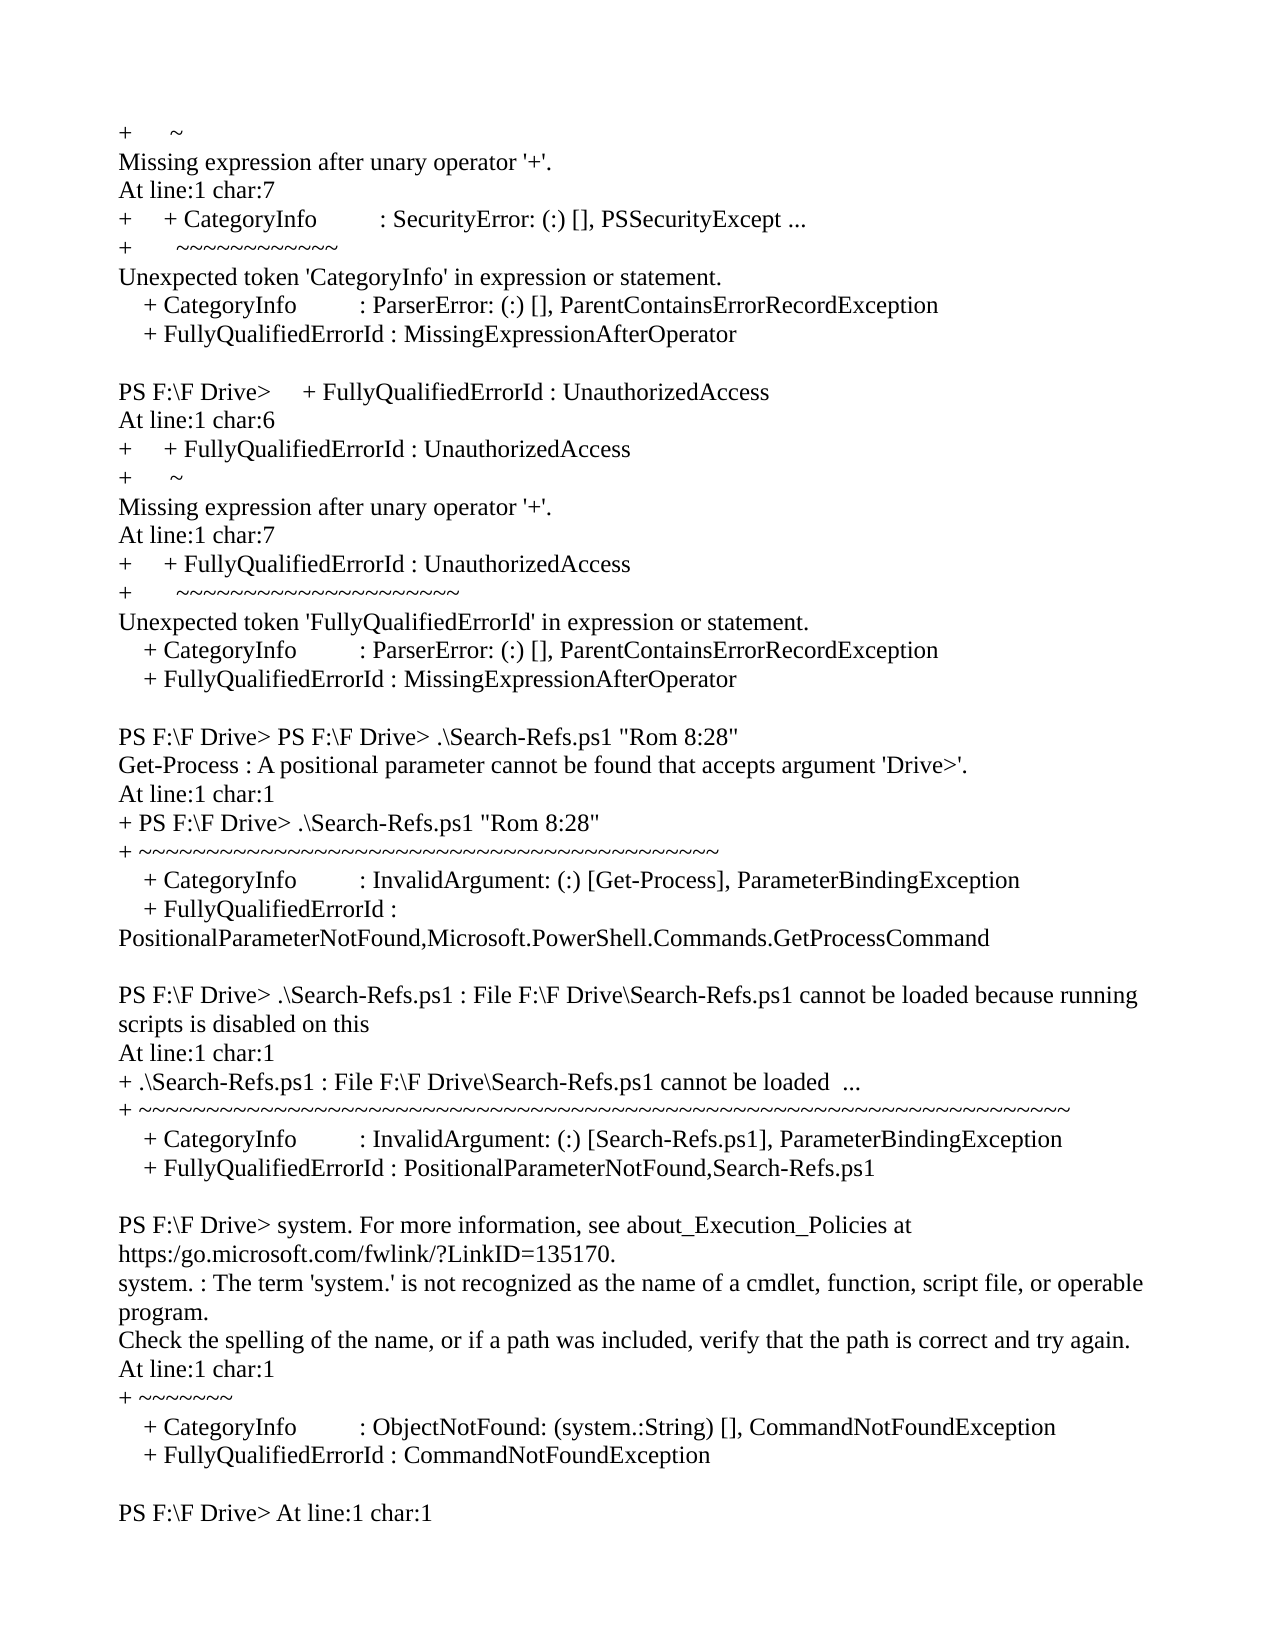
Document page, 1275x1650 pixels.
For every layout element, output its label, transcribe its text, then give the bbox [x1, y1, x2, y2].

text Check the spelling of the name, or if a path was included, verify that the path is correct and try again. [118, 1326, 1157, 1354]
text + ~~~~~~~ [118, 1383, 1157, 1412]
text + .\Search-Refs.ps1 : File F:\F Drive\Search-Refs.ps1 cannot be loaded ... [118, 1067, 1157, 1096]
text + ~~~~~~~~~~~~~~~~~~~~~ [118, 578, 1157, 607]
text Unexpected token 'FullyQualifiedErrorId' in expression or statement. [118, 607, 1157, 636]
text + FullyQualifiedErrorId : MissingExpressionAfterOperator [118, 664, 1157, 693]
text + CategoryInfo : InvalidArgument: (:) [Get-Process], ParameterBindingException [118, 866, 1157, 894]
text Missing expression after unary operator '+'. [118, 492, 1157, 521]
text At line:1 char:7 [118, 176, 1157, 204]
text + CategoryInfo : InvalidArgument: (:) [Search-Refs.ps1], ParameterBindingException [118, 1124, 1157, 1153]
text + CategoryInfo : ParserError: (:) [], ParentContainsErrorRecordException [118, 291, 1157, 319]
text + FullyQualifiedErrorId : CommandNotFoundException [118, 1441, 1157, 1469]
text PS F:\F Drive> .\Search-Refs.ps1 : File F:\F Drive\Search-Refs.ps1 cannot be loaded because running scripts is disabled on this [118, 981, 1157, 1038]
text + ~~~~~~~~~~~~~~~~~~~~~~~~~~~~~~~~~~~~~~~~~~~ [118, 837, 1157, 866]
text + ~ [118, 118, 1157, 147]
text + CategoryInfo : ParserError: (:) [], ParentContainsErrorRecordException [118, 636, 1157, 664]
text + + CategoryInfo : SecurityError: (:) [], PSSecurityExcept ... [118, 204, 1157, 233]
text + FullyQualifiedErrorId : PositionalParameterNotFound,Microsoft.PowerShell.Commands.GetProcessCommand [118, 894, 1157, 952]
text Missing expression after unary operator '+'. [118, 147, 1157, 176]
text Unexpected token 'CategoryInfo' in expression or statement. [118, 262, 1157, 291]
text system. : The term 'system.' is not recognized as the name of a cmdlet, function, script file, or operable program. [118, 1268, 1157, 1326]
text At line:1 char:6 [118, 406, 1157, 434]
text + CategoryInfo : ObjectNotFound: (system.:String) [], CommandNotFoundException [118, 1412, 1157, 1441]
text At line:1 char:7 [118, 521, 1157, 549]
text PS F:\F Drive> system. For more information, see about_Execution_Policies at https:/go.microsoft.com/fwlink/?LinkID=135170. [118, 1211, 1157, 1268]
text Get-Process : A positional parameter cannot be found that accepts argument 'Drive>'. [118, 751, 1157, 779]
text + ~~~~~~~~~~~~ [118, 233, 1157, 262]
text + FullyQualifiedErrorId : MissingExpressionAfterOperator [118, 319, 1157, 348]
text + PS F:\F Drive> .\Search-Refs.ps1 "Rom 8:28" [118, 808, 1157, 837]
text + ~ [118, 463, 1157, 492]
text At line:1 char:1 [118, 1038, 1157, 1067]
text PS F:\F Drive> At line:1 char:1 [118, 1498, 1157, 1527]
text + + FullyQualifiedErrorId : UnauthorizedAccess [118, 434, 1157, 463]
text At line:1 char:1 [118, 1354, 1157, 1383]
text PS F:\F Drive> + FullyQualifiedErrorId : UnauthorizedAccess [118, 377, 1157, 406]
text + + FullyQualifiedErrorId : UnauthorizedAccess [118, 549, 1157, 578]
text At line:1 char:1 [118, 779, 1157, 808]
text PS F:\F Drive> PS F:\F Drive> .\Search-Refs.ps1 "Rom 8:28" [118, 722, 1157, 751]
text + FullyQualifiedErrorId : PositionalParameterNotFound,Search-Refs.ps1 [118, 1153, 1157, 1182]
text + ~~~~~~~~~~~~~~~~~~~~~~~~~~~~~~~~~~~~~~~~~~~~~~~~~~~~~~~~~~~~~~~~~~~~~ [118, 1096, 1157, 1124]
